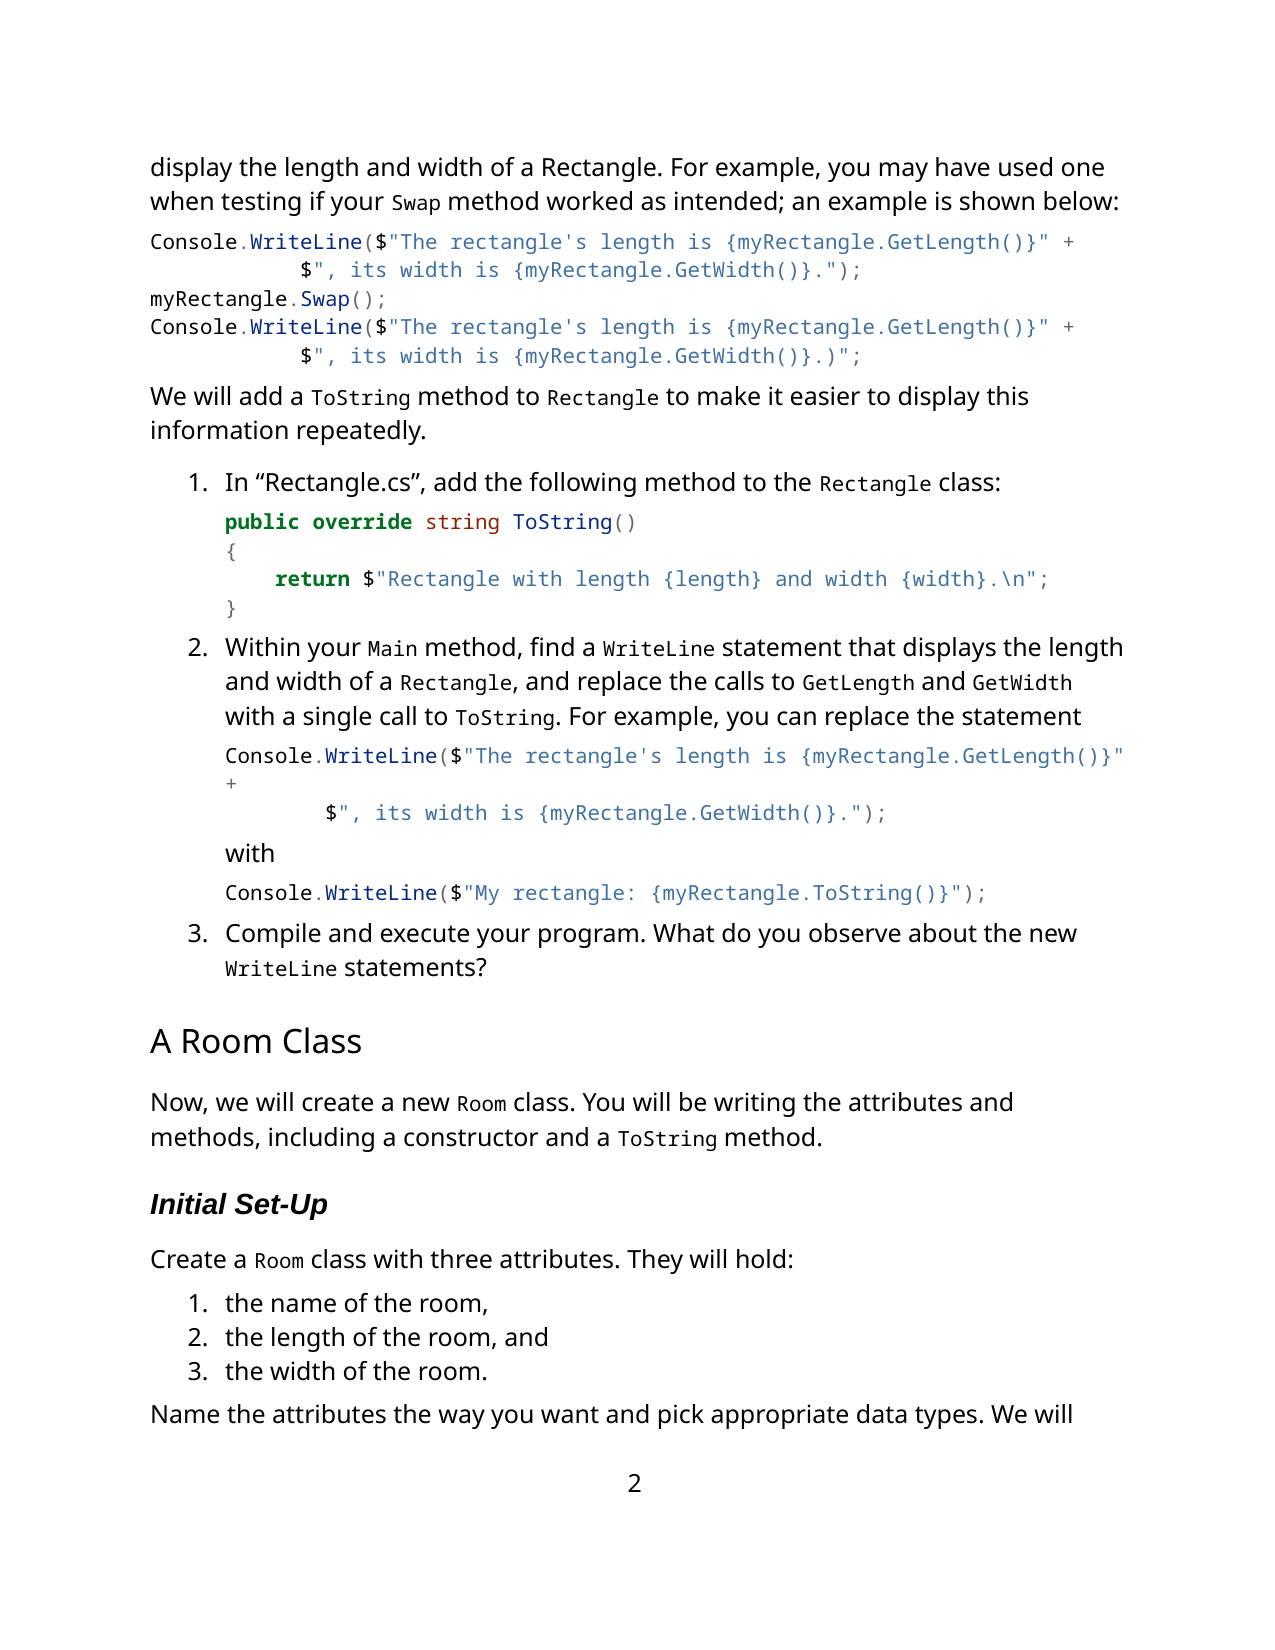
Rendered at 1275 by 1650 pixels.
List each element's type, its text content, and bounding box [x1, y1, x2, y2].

list the length of the room, and [187, 1319, 1125, 1353]
text myRectangle.Swap(); [150, 284, 1125, 312]
list $", its width is {myRectangle.GetWidth()}."); [187, 798, 1125, 826]
text $", its width is {myRectangle.GetWidth()}."); [150, 256, 1125, 284]
subtitle Initial Set-Up [150, 1187, 1125, 1221]
text Now, we will create a new Room class. You will be writing the attributes and methods, including a constructor and a ToString method. [150, 1085, 1125, 1153]
text Console.WriteLine($"The rectangle's length is {myRectangle.GetLength()}" + [150, 227, 1125, 256]
list the width of the room. [187, 1353, 1125, 1387]
text Console.WriteLine($"The rectangle's length is {myRectangle.GetLength()}" + [150, 312, 1125, 341]
list Console.WriteLine($"My rectangle: {myRectangle.ToString()}"); [187, 878, 1125, 907]
list In “Rectangle.cs”, add the following method to the Rectangle class: [187, 464, 1125, 498]
list } [187, 593, 1125, 621]
text We will add a ToString method to Rectangle to make it easier to display this information repeatedly. [150, 378, 1125, 446]
list Compile and execute your program. What do you observe about the new WriteLine statements? [187, 916, 1125, 984]
text $", its width is {myRectangle.GetWidth()}.)"; [150, 341, 1125, 369]
text display the length and width of a Rectangle. For example, you may have used one when testing if your Swap method worked as intended; an example is shown below: [150, 150, 1125, 218]
list return $"Rectangle with length {length} and width {width}.\n"; [187, 564, 1125, 593]
text Create a Room class with three attributes. They will hold: [150, 1242, 1125, 1276]
list Within your Main method, find a WriteLine statement that displays the length and width of a Rectangle, and replace the calls to GetLength and GetWidth with a single call to ToString. For example, you can replace the statement [187, 630, 1125, 732]
list with [187, 835, 1125, 869]
list public override string ToString() [187, 507, 1125, 536]
list Console.WriteLine($"The rectangle's length is {myRectangle.GetLength()}" + [187, 741, 1125, 798]
list the name of the room, [187, 1285, 1125, 1319]
text Name the attributes the way you want and pick appropriate data types. We will [150, 1396, 1125, 1430]
list { [187, 536, 1125, 564]
subtitle A Room Class [150, 1018, 1125, 1064]
